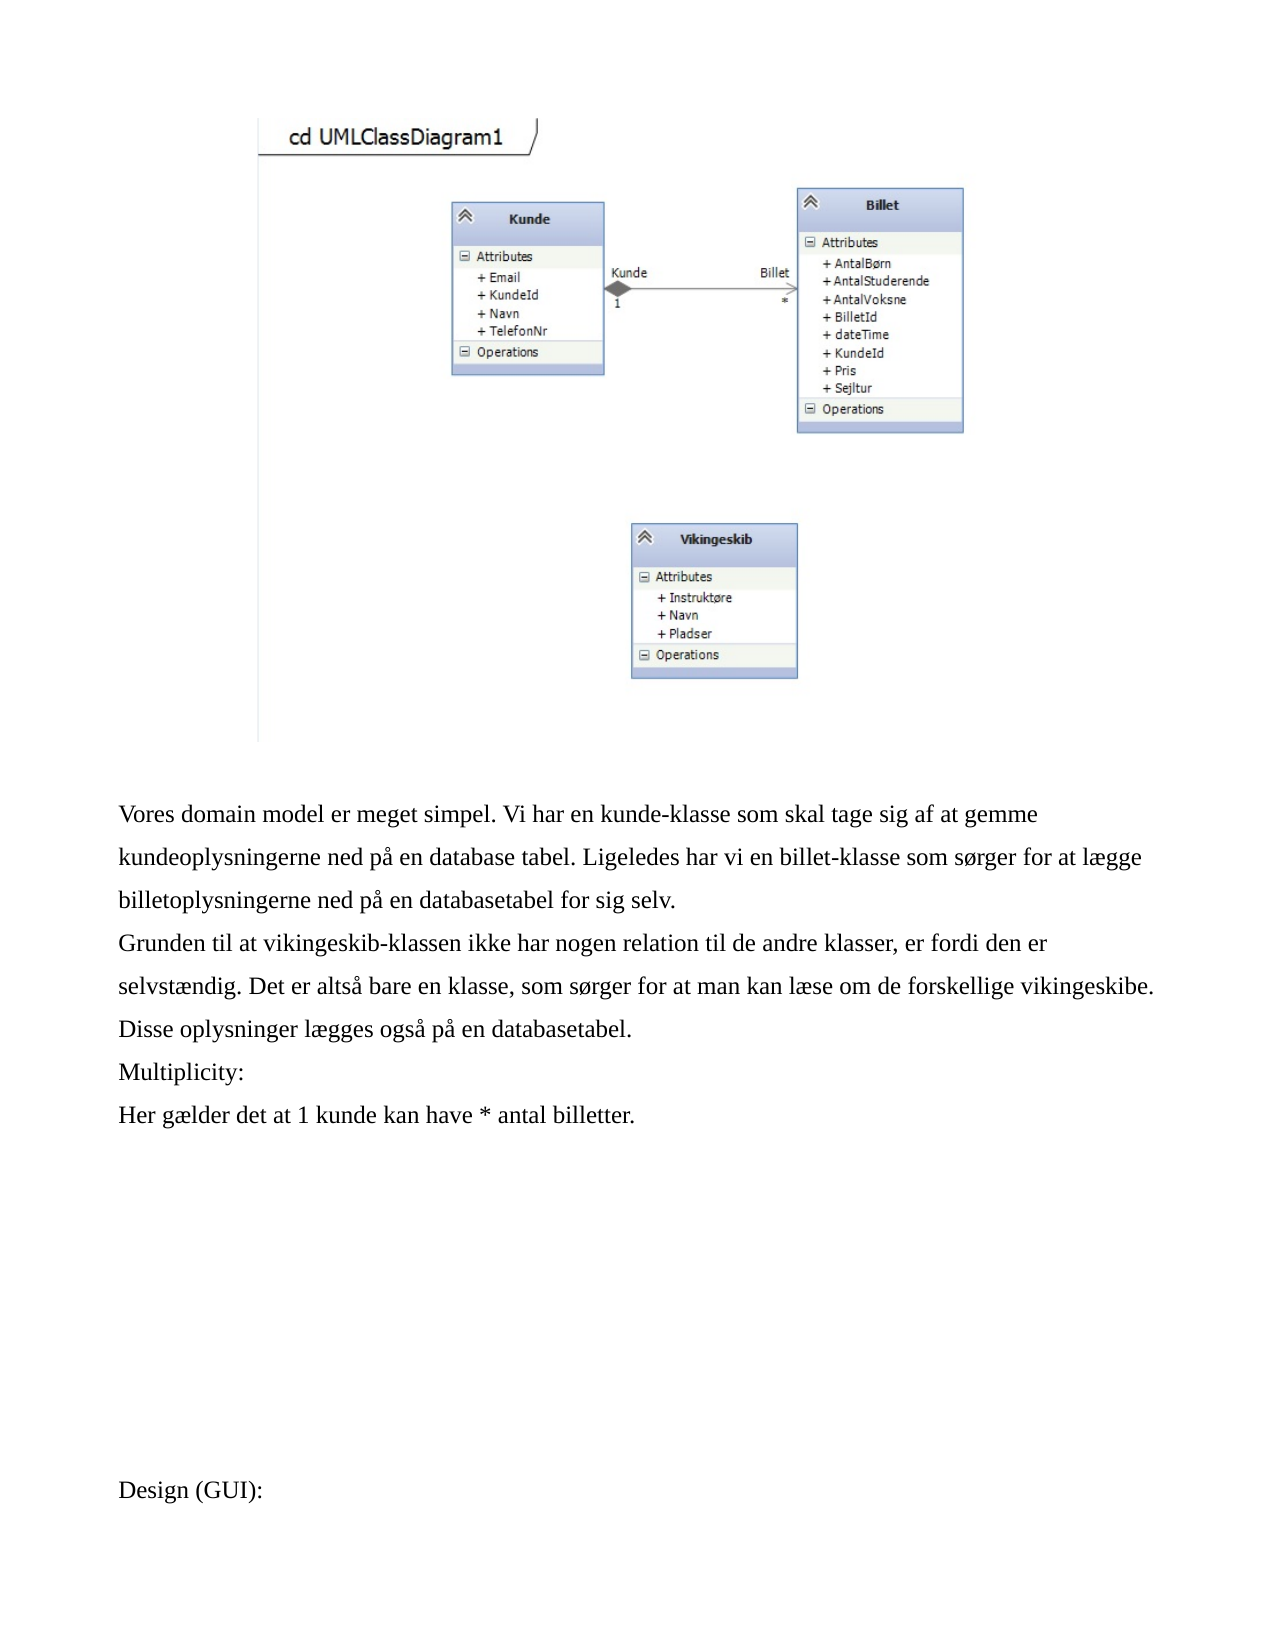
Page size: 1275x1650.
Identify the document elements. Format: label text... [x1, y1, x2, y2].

text Her gælder det at 1 kunde kan have * antal billetter. [118, 1101, 1157, 1129]
subtitle Multiplicity: [118, 1057, 1157, 1086]
text Grunden til at vikingeskib-klassen ikke har nogen relation til de andre klasser, er fordi den er selvstændig. Det er altså bare en klasse, som sørger for at man kan læse om de forskellige vikingeskibe. Disse oplysninger lægges også på en databasetabel. [118, 928, 1157, 1043]
text Design (GUI): [118, 1476, 1157, 1504]
picture [257, 118, 1018, 742]
text Vores domain model er meget simpel. Vi har en kunde-klasse som skal tage sig af at gemme kundeoplysningerne ned på en database tabel. Ligeledes har vi en billet-klasse som sørger for at lægge billetoplysningerne ned på en databasetabel for sig selv. [118, 799, 1157, 914]
